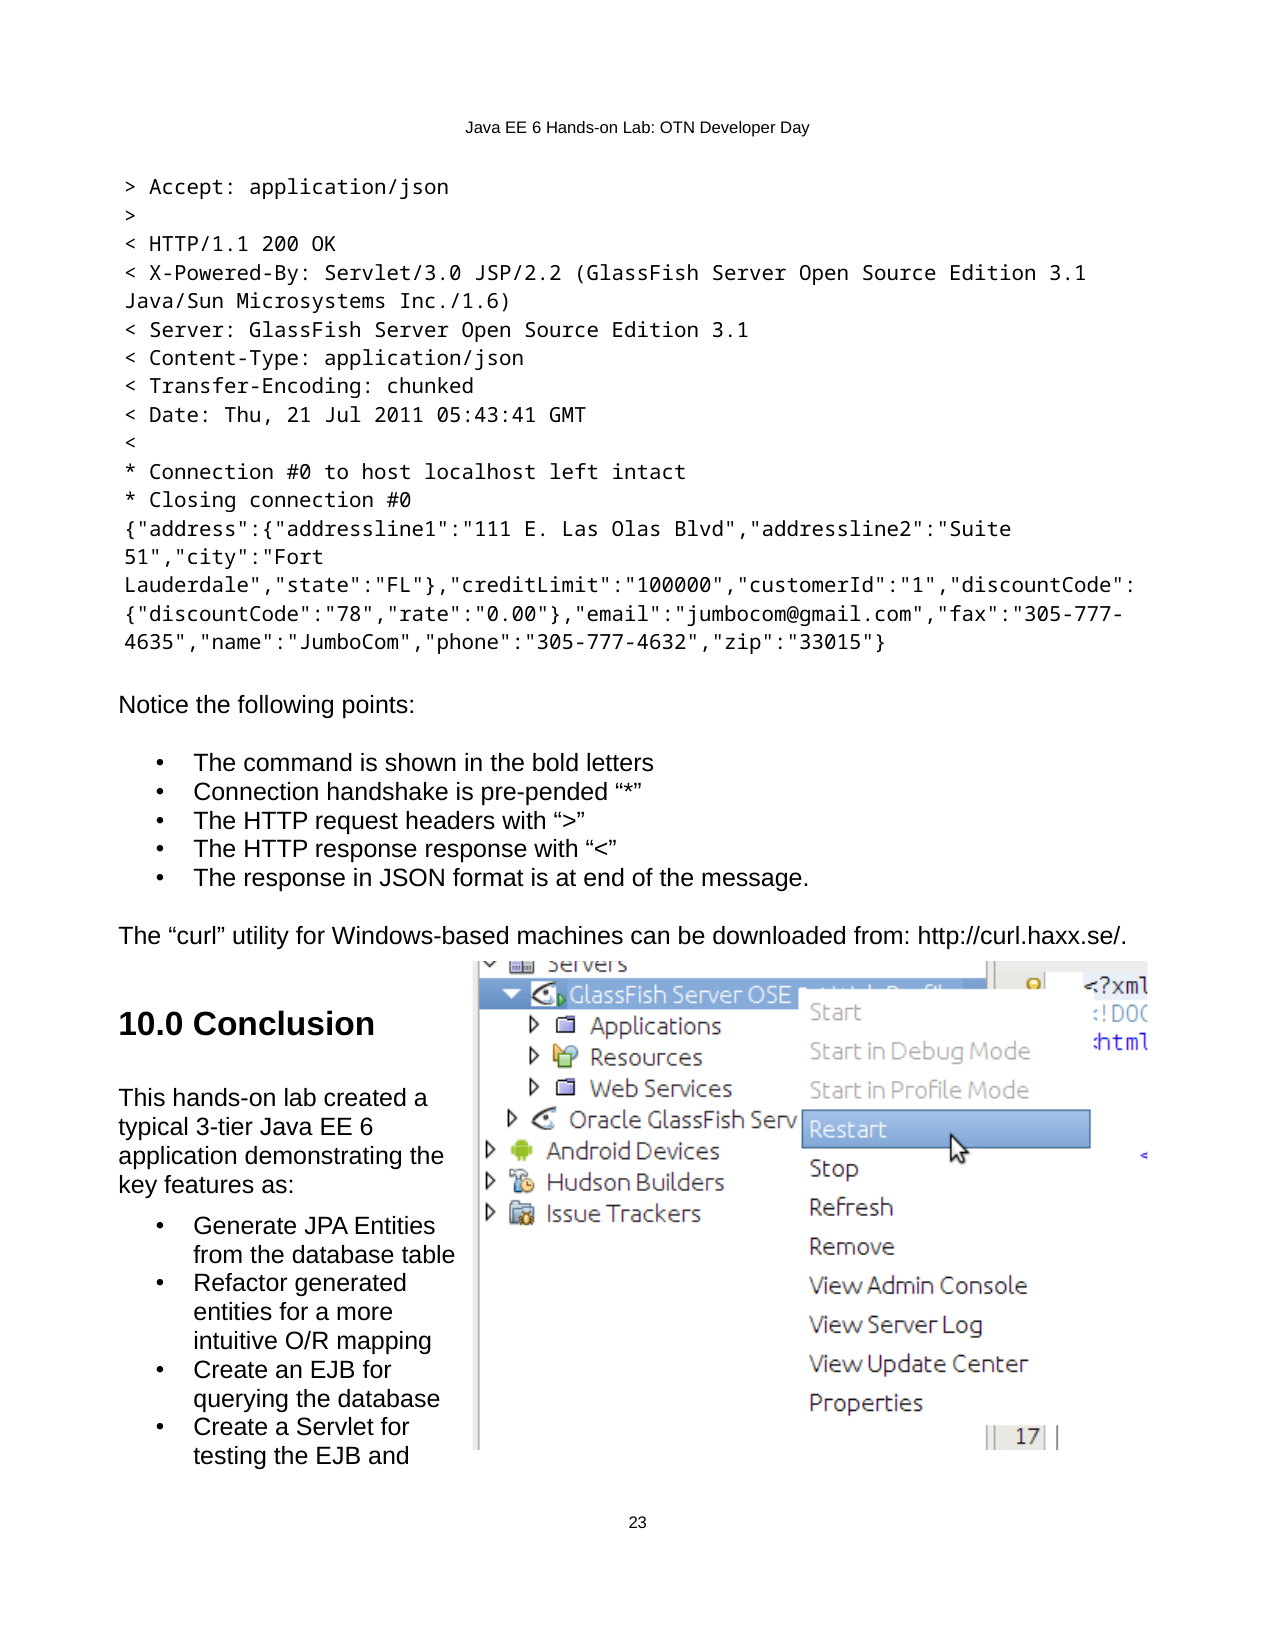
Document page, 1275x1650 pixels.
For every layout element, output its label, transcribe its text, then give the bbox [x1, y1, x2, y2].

list The HTTP request headers with “>” [156, 806, 1157, 834]
list Generate JPA Entities from the database table [156, 1211, 472, 1268]
text [473, 1054, 1157, 1198]
text Notice the following points: [118, 662, 1157, 719]
list [473, 1211, 1157, 1268]
list Refactor generated entities for a more intuitive O/R mapping [156, 1268, 472, 1355]
list Connection handshake is pre-pended “*” [156, 777, 1157, 806]
subtitle [473, 1003, 1157, 1042]
table_header > Accept: application/json > < HTTP/1.1 200 OK < X-Powered-By: Servlet/3.0 JSP/2.2 (GlassFish Server Open Source Edition 3.1 Java/Sun Microsystems Inc./1.6) < Server: GlassFish Server Open Source Edition 3.1 < Content-Type: application/json < Transfer-Encoding: chunked < Date: Thu, 21 Jul 2011 05:43:41 GMT < * Connection #0 to host localhost left intact * Closing connection #0 {"address":{"addressline1":"111 E. Las Olas Blvd","addressline2":"Suite 51","city":"Fort Lauderdale","state":"FL"},"creditLimit":"100000","customerId":"1","discountCode":{"discountCode":"78","rate":"0.00"},"email":"jumbocom@gmail.com","fax":"305-777-4635","name":"JumboCom","phone":"305-777-4632","zip":"33015"} [118, 167, 1157, 662]
text The “curl” utility for Windows-based machines can be downloaded from: http://curl.haxx.se/. [118, 921, 1157, 950]
subtitle 10.0 Conclusion [118, 1003, 472, 1042]
list [473, 1268, 1157, 1355]
list The HTTP response response with “<” [156, 834, 1157, 863]
text This hands-on lab created a typical 3-tier Java EE 6 application demonstrating the key features as: [118, 1054, 472, 1198]
list Create an EJB for querying the database [156, 1355, 472, 1412]
list [473, 1355, 1157, 1412]
list The response in JSON format is at end of the message. [156, 863, 1157, 921]
list Create a Servlet for testing the EJB and [156, 1412, 1157, 1470]
list The command is shown in the bold letters [156, 748, 1157, 777]
